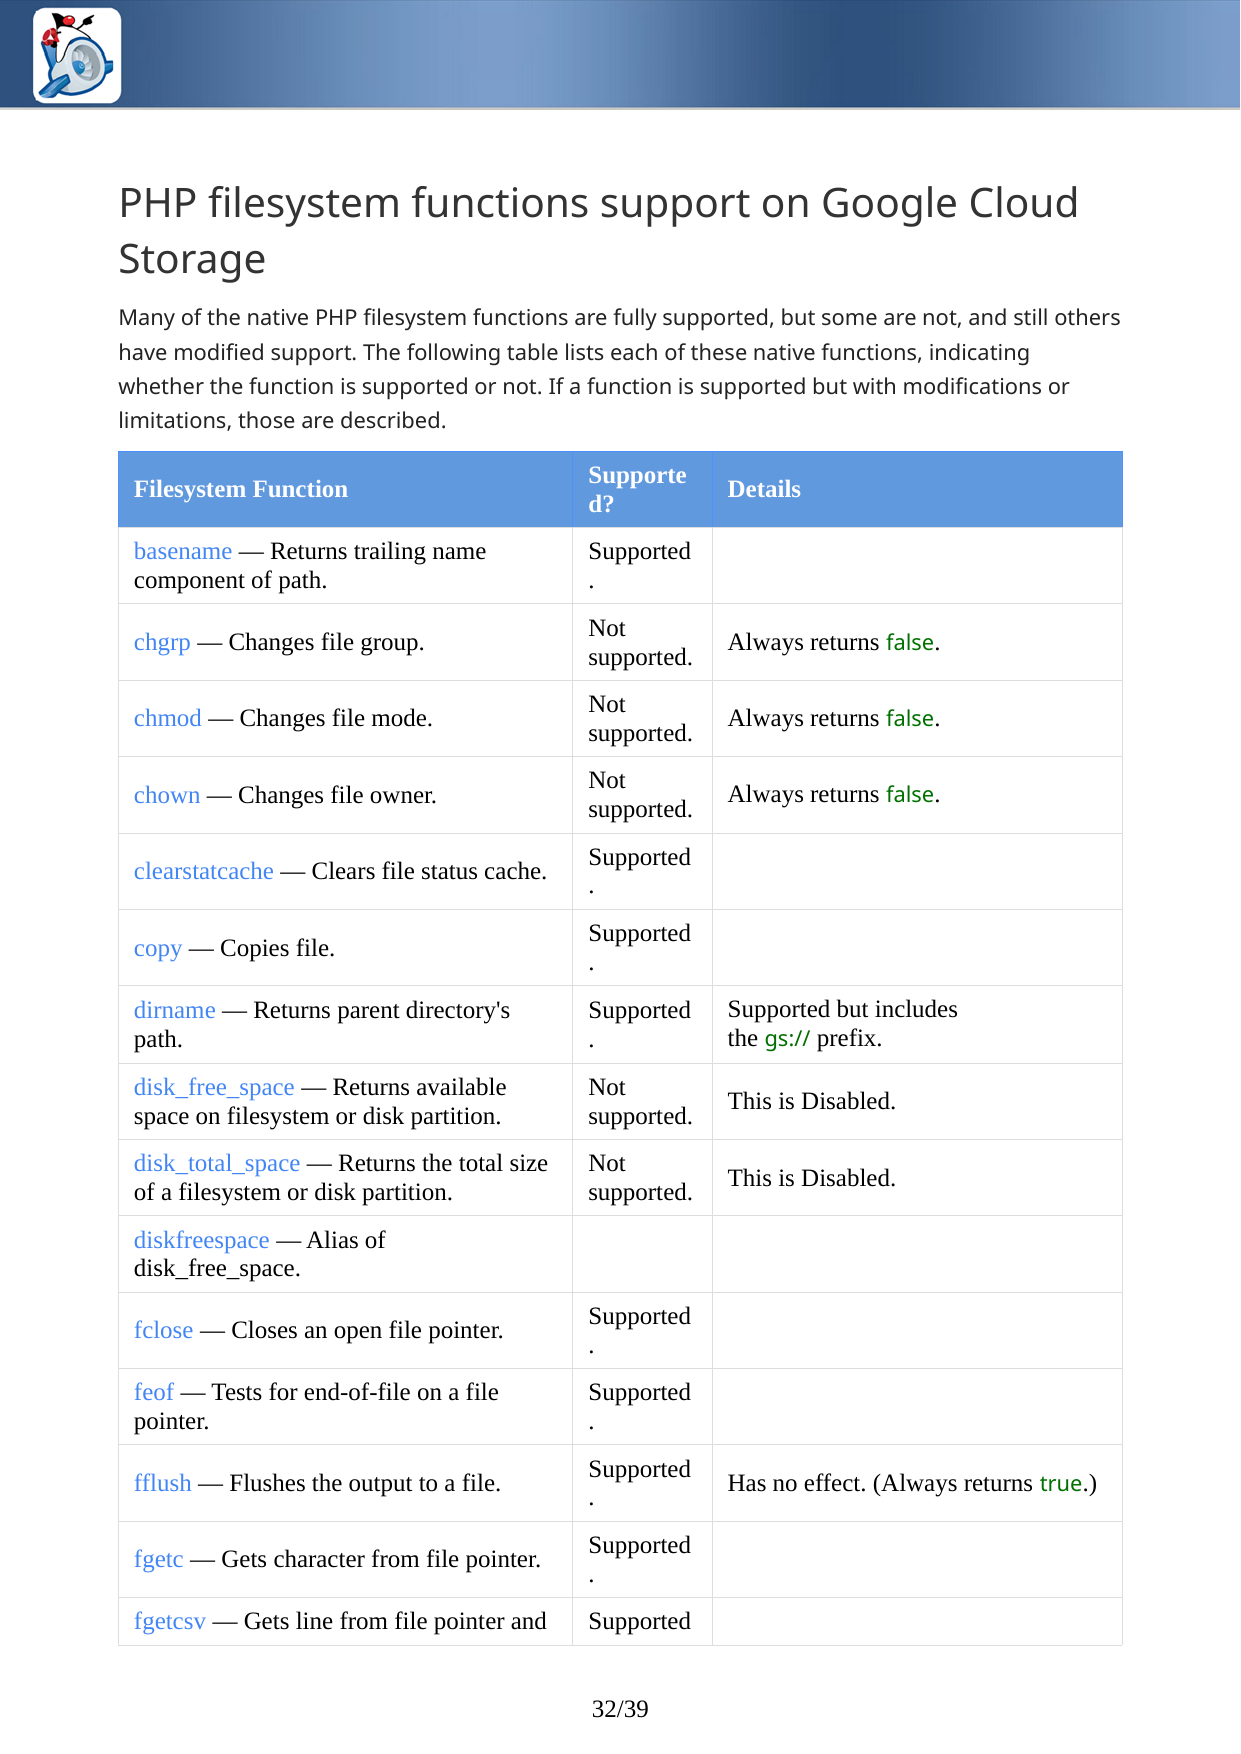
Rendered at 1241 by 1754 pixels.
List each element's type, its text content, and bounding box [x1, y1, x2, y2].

table_cell Always returns false. [713, 604, 1122, 680]
table_cell [713, 1216, 1122, 1292]
table_cell Not supported. [573, 681, 712, 756]
table_cell This is Disabled. [713, 1140, 1122, 1215]
table_cell [713, 1293, 1122, 1368]
table_cell Supported. [573, 910, 712, 985]
table_cell chgrp — Changes file group. [119, 604, 572, 680]
table_cell feof — Tests for end-of-file on a file pointer. [119, 1369, 572, 1444]
table_cell [713, 834, 1122, 909]
table_cell Supported [573, 1598, 712, 1644]
table_cell Supported. [573, 1293, 712, 1368]
table_cell fclose — Closes an open file pointer. [119, 1293, 572, 1368]
table_cell Always returns false. [713, 681, 1122, 756]
table_cell Supported. [573, 1445, 712, 1521]
table_cell dirname — Returns parent directory's path. [119, 986, 572, 1062]
table_cell Supported. [573, 986, 712, 1062]
table_cell clearstatcache — Clears file status cache. [119, 834, 572, 909]
table_cell fgetcsv — Gets line from file pointer and [119, 1598, 572, 1644]
table_cell [713, 910, 1122, 985]
table_header Supported? [573, 452, 712, 527]
table_cell fgetc — Gets character from file pointer. [119, 1522, 572, 1597]
table_cell [573, 1216, 712, 1292]
table_cell disk_free_space — Returns available space on filesystem or disk partition. [119, 1064, 572, 1139]
picture [0, 0, 1241, 110]
table_cell Not supported. [573, 1064, 712, 1139]
table_cell Supported. [573, 1522, 712, 1597]
table_cell Supported. [573, 834, 712, 909]
table_cell Not supported. [573, 1140, 712, 1215]
table_cell copy — Copies file. [119, 910, 572, 985]
text Many of the native PHP filesystem functions are fully supported, but some are not, and still others have modified support. The following table lists each of these native functions, indicating whether the function is supported or not. If a function is supported but with modifications or limitations, those are described. [118, 297, 1122, 435]
table_cell fflush — Flushes the output to a file. [119, 1445, 572, 1521]
table_cell Supported but includes the gs:// prefix. [713, 986, 1122, 1062]
table_cell Not supported. [573, 604, 712, 680]
table_cell This is Disabled. [713, 1064, 1122, 1139]
table_cell Supported. [573, 1369, 712, 1444]
table_cell [713, 528, 1122, 603]
table_header Filesystem Function [119, 452, 572, 527]
table_cell [713, 1522, 1122, 1597]
table_cell [713, 1598, 1122, 1644]
table_cell Has no effect. (Always returns true.) [713, 1445, 1122, 1521]
table_cell chown — Changes file owner. [119, 757, 572, 832]
table_cell diskfreespace — Alias of disk_free_space. [119, 1216, 572, 1292]
table_header Details [713, 452, 1122, 527]
table_cell Not supported. [573, 757, 712, 832]
table_cell chmod — Changes file mode. [119, 681, 572, 756]
table_cell Always returns false. [713, 757, 1122, 832]
table_cell disk_total_space — Returns the total size of a filesystem or disk partition. [119, 1140, 572, 1215]
table_cell [713, 1369, 1122, 1444]
subtitle PHP filesystem functions support on Google Cloud Storage [118, 174, 1122, 285]
table_cell Supported. [573, 528, 712, 603]
table_cell basename — Returns trailing name component of path. [119, 528, 572, 603]
